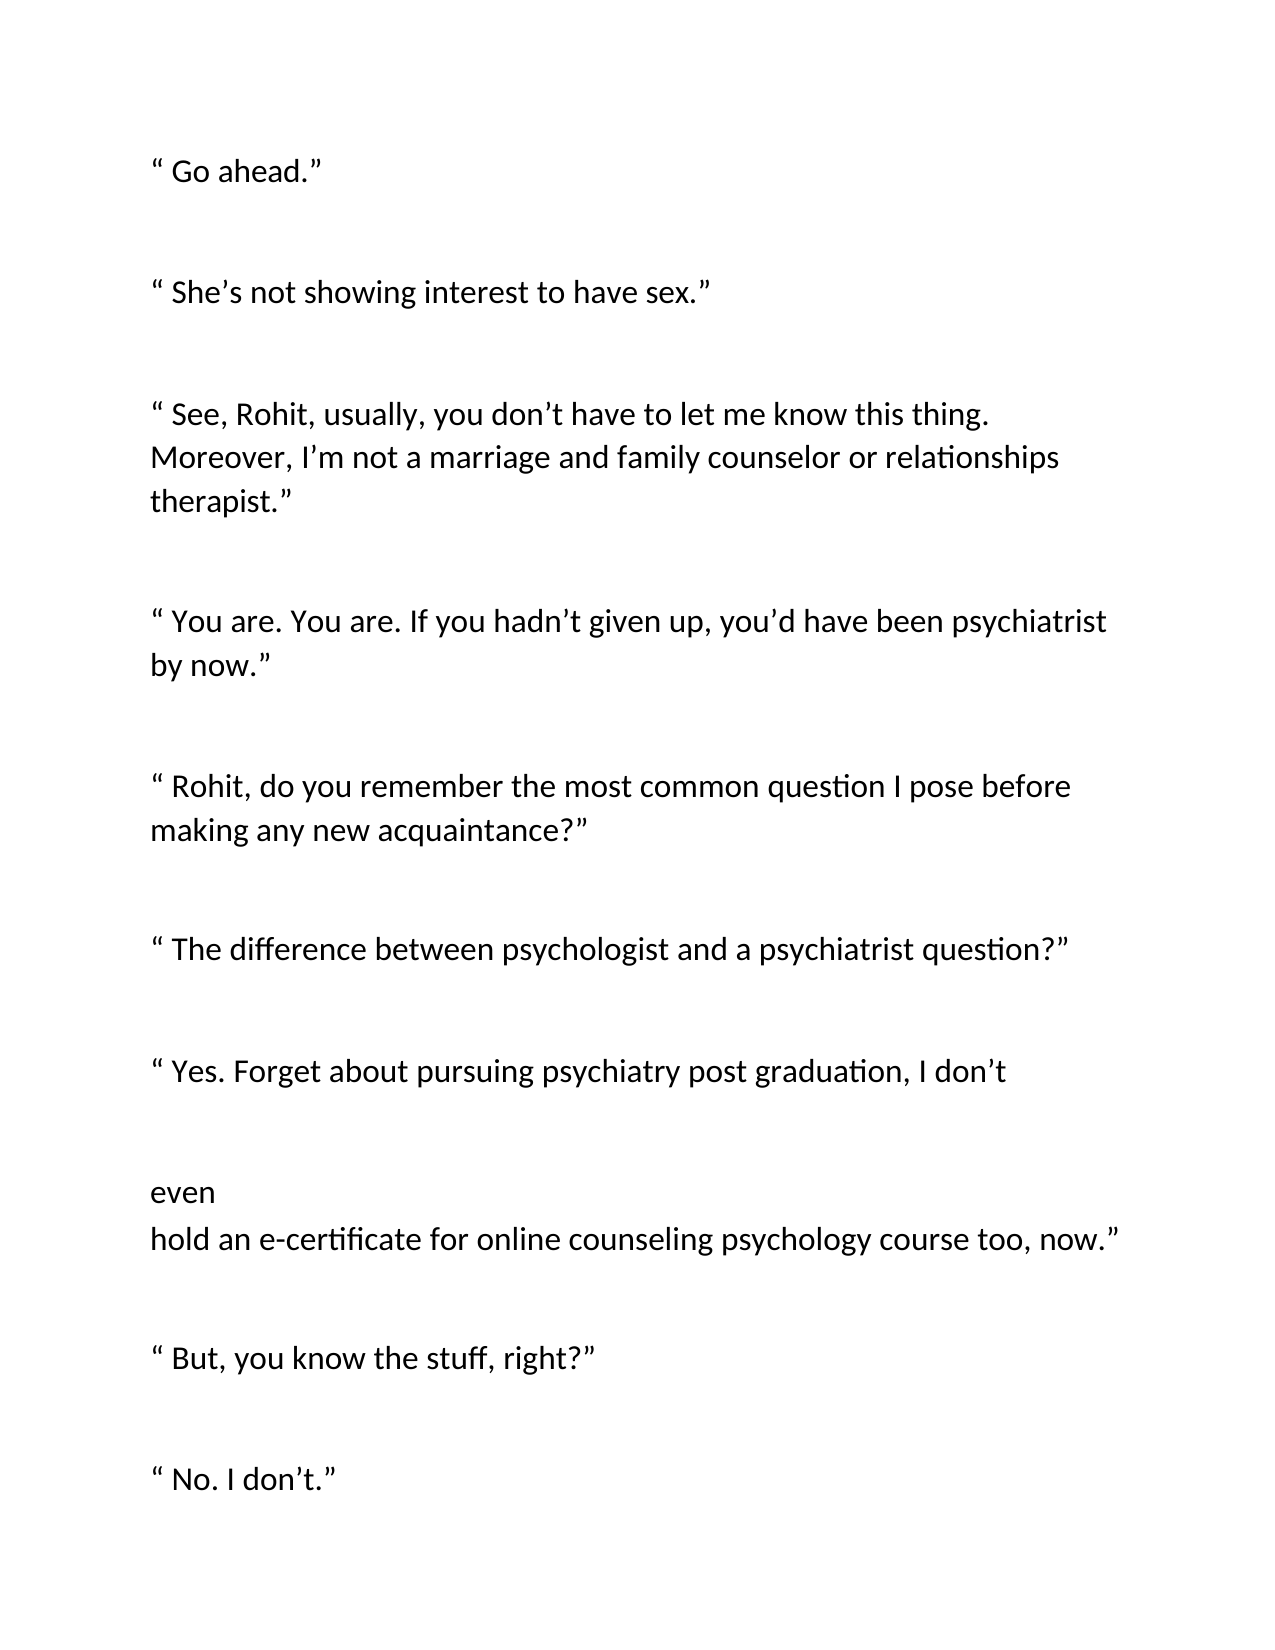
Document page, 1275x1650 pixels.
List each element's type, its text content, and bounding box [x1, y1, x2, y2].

text hold an e-certificate for online counseling psychology course too, now.” [150, 1228, 1162, 1256]
text “ But, you know the stuff, right?” “ No. I don’t.” [150, 1337, 600, 1499]
text “ Rohit, do you remember the most common question I pose before making any new acquaintance?” [150, 764, 1120, 849]
text “ See, Rohit, usually, you don’t have to let me know this thing. Moreover, I’m not a marriage and family counselor or relationships therapist.” [150, 392, 1120, 520]
text “ The difference between psychologist and a psychiatrist question?” “ Yes. Forget about pursuing psychiatry post graduation, I don’t even [150, 863, 1079, 1228]
text “ She’s not showing interest to have sex.” [150, 272, 1162, 312]
text “ You are. You are. If you hadn’t given up, you’d have been psychiatrist by now.” [150, 600, 1110, 685]
text “ Go ahead.” [150, 150, 1162, 191]
